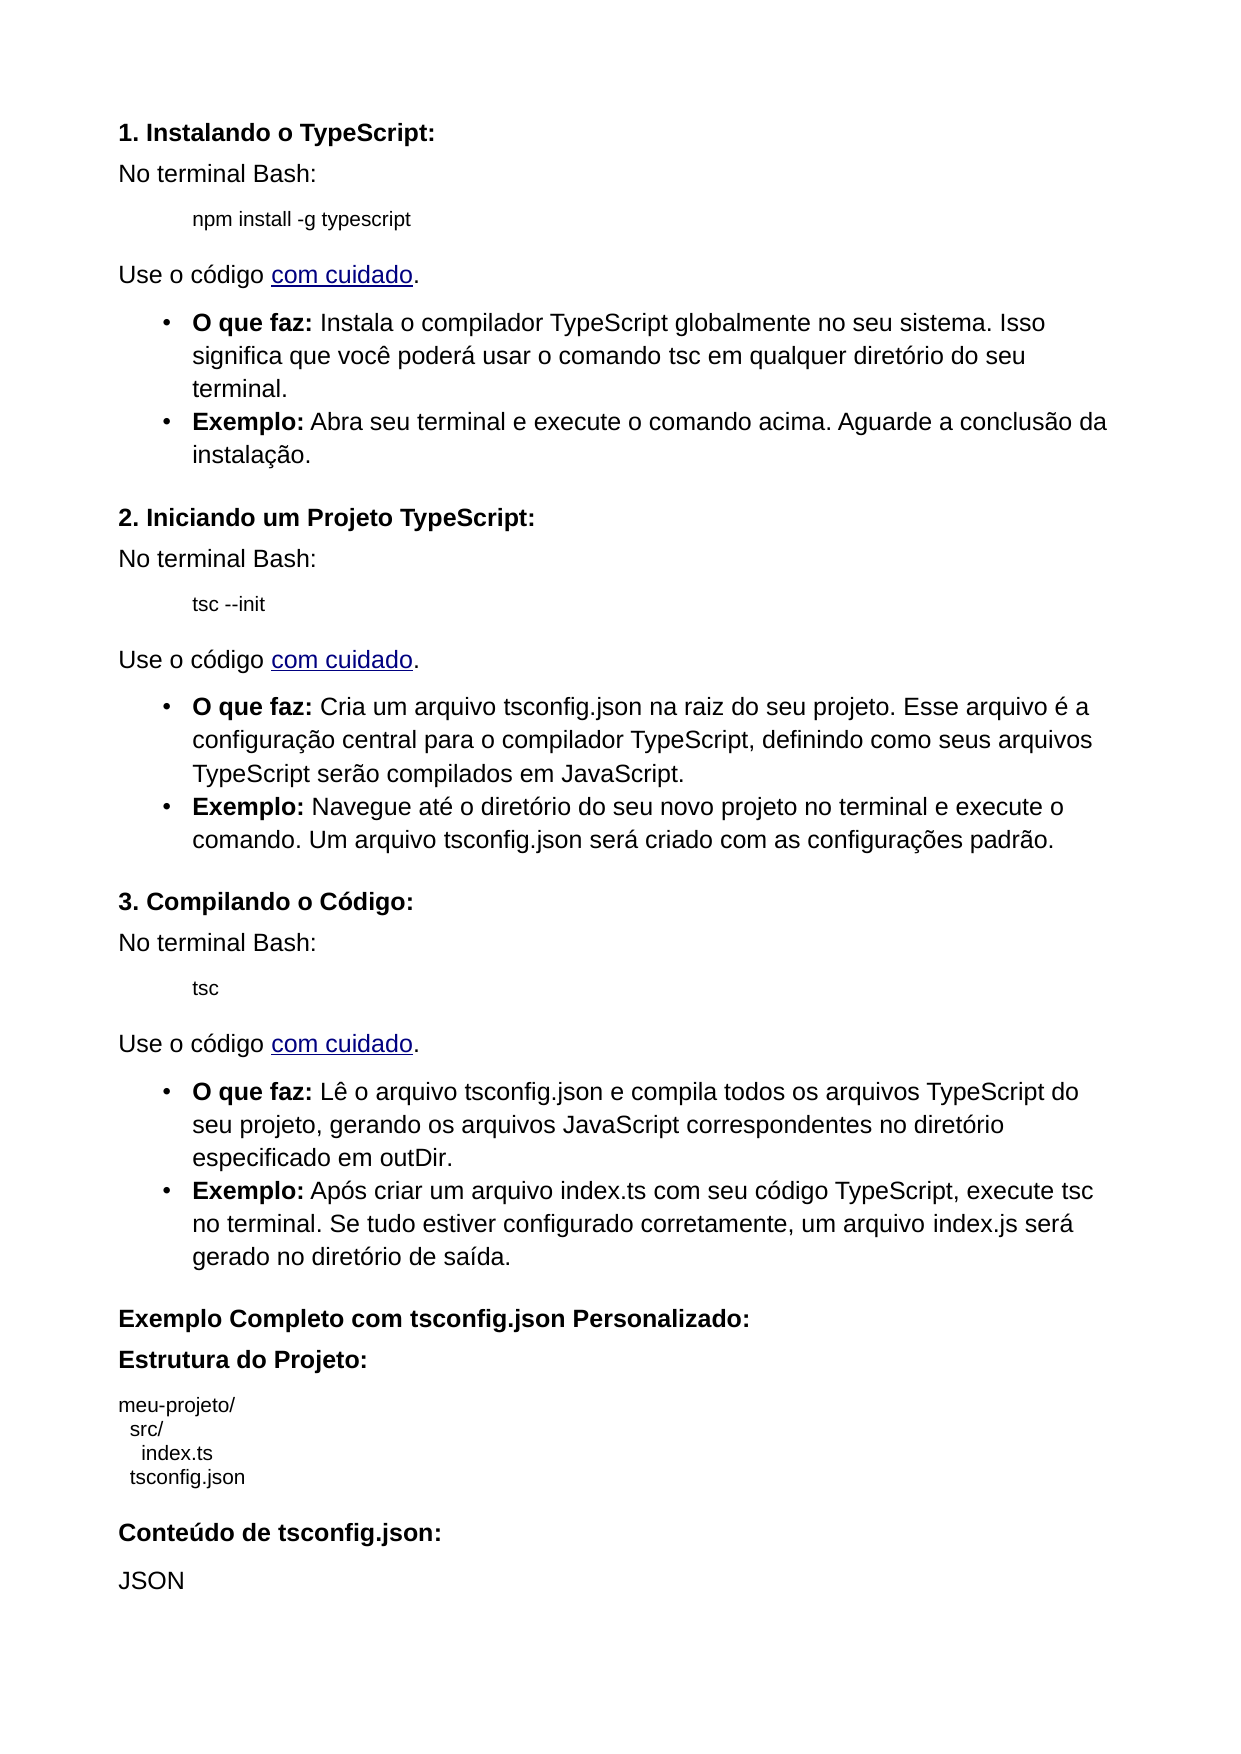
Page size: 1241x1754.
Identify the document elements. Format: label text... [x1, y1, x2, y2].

subtitle Exemplo Completo com tsconfig.json Personalizado: [118, 1304, 1122, 1333]
text src/ [118, 1417, 1122, 1441]
subtitle 3. Compilando o Código: [118, 887, 1122, 916]
list Exemplo: Após criar um arquivo index.ts com seu código TypeScript, execute tsc no terminal. Se tudo estiver configurado corretamente, um arquivo index.js será gerado no diretório de saída. [162, 1176, 1122, 1271]
text Use o código com cuidado. [118, 1029, 1122, 1058]
text tsc [118, 976, 1122, 1000]
text JSON [118, 1566, 1122, 1595]
text tsconfig.json [118, 1465, 1122, 1489]
text No terminal Bash: [118, 159, 1122, 188]
text No terminal Bash: [118, 544, 1122, 572]
list O que faz: Instala o compilador TypeScript globalmente no seu sistema. Isso significa que você poderá usar o comando tsc em qualquer diretório do seu terminal. [162, 308, 1122, 403]
list Exemplo: Abra seu terminal e execute o comando acima. Aguarde a conclusão da instalação. [162, 407, 1122, 469]
text index.ts [118, 1441, 1122, 1465]
text tsc --init [118, 591, 1122, 615]
text Estrutura do Projeto: [118, 1346, 1122, 1374]
text Use o código com cuidado. [118, 645, 1122, 673]
subtitle 1. Instalando o TypeScript: [118, 118, 1122, 147]
text Use o código com cuidado. [118, 260, 1122, 289]
text Conteúdo de tsconfig.json: [118, 1518, 1122, 1547]
subtitle 2. Iniciando um Projeto TypeScript: [118, 502, 1122, 531]
text No terminal Bash: [118, 928, 1122, 957]
list O que faz: Cria um arquivo tsconfig.json na raiz do seu projeto. Esse arquivo é a configuração central para o compilador TypeScript, definindo como seus arquivos TypeScript serão compilados em JavaScript. [162, 692, 1122, 787]
text npm install -g typescript [118, 207, 1122, 231]
list O que faz: Lê o arquivo tsconfig.json e compila todos os arquivos TypeScript do seu projeto, gerando os arquivos JavaScript correspondentes no diretório especificado em outDir. [162, 1077, 1122, 1172]
list Exemplo: Navegue até o diretório do seu novo projeto no terminal e execute o comando. Um arquivo tsconfig.json será criado com as configurações padrão. [162, 792, 1122, 853]
text meu-projeto/ [118, 1393, 1122, 1417]
